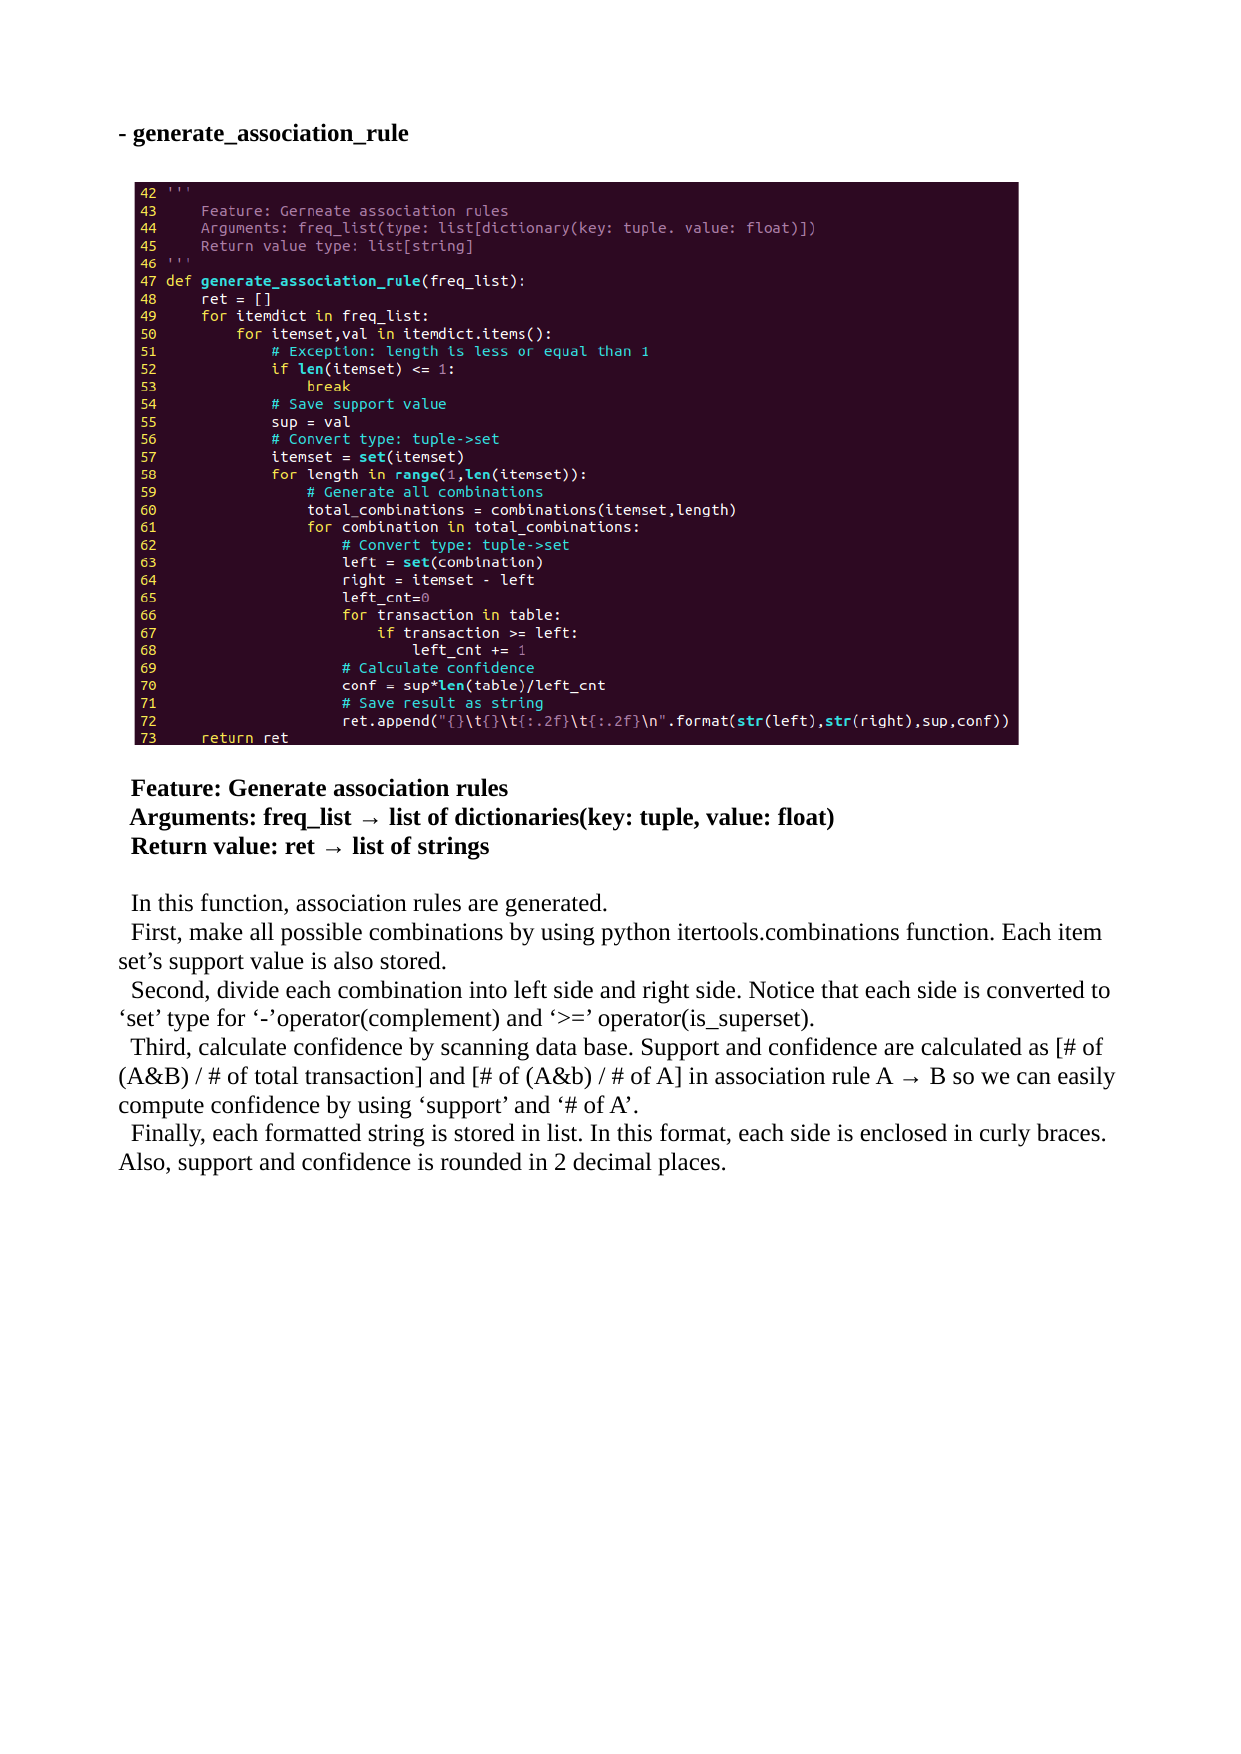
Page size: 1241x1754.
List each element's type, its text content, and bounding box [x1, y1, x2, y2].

text First, make all possible combinations by using python itertools.combinations function. Each item set’s support value is also stored. [118, 917, 1122, 975]
picture [134, 182, 261, 745]
text Finally, each formatted string is stored in list. In this format, each side is enclosed in curly braces. Also, support and confidence is rounded in 2 decimal places. [118, 1118, 1122, 1176]
text In this function, association rules are generated. [118, 888, 1122, 917]
text - generate_association_rule [118, 118, 1122, 147]
text Feature: Generate association rules [118, 773, 1122, 802]
text Second, divide each combination into left side and right side. Notice that each side is converted to ‘set’ type for ‘-’operator(complement) and ‘>=’ operator(is_superset). [118, 975, 1122, 1032]
text Arguments: freq_list → list of dictionaries(key: tuple, value: float) [118, 802, 1122, 831]
text Return value: ret → list of strings [118, 831, 1122, 860]
text Third, calculate confidence by scanning data base. Support and confidence are calculated as [# of (A&B) / # of total transaction] and [# of (A&b) / # of A] in association rule A → B so we can easily compute confidence by using ‘support’ and ‘# of A’. [118, 1032, 1122, 1118]
